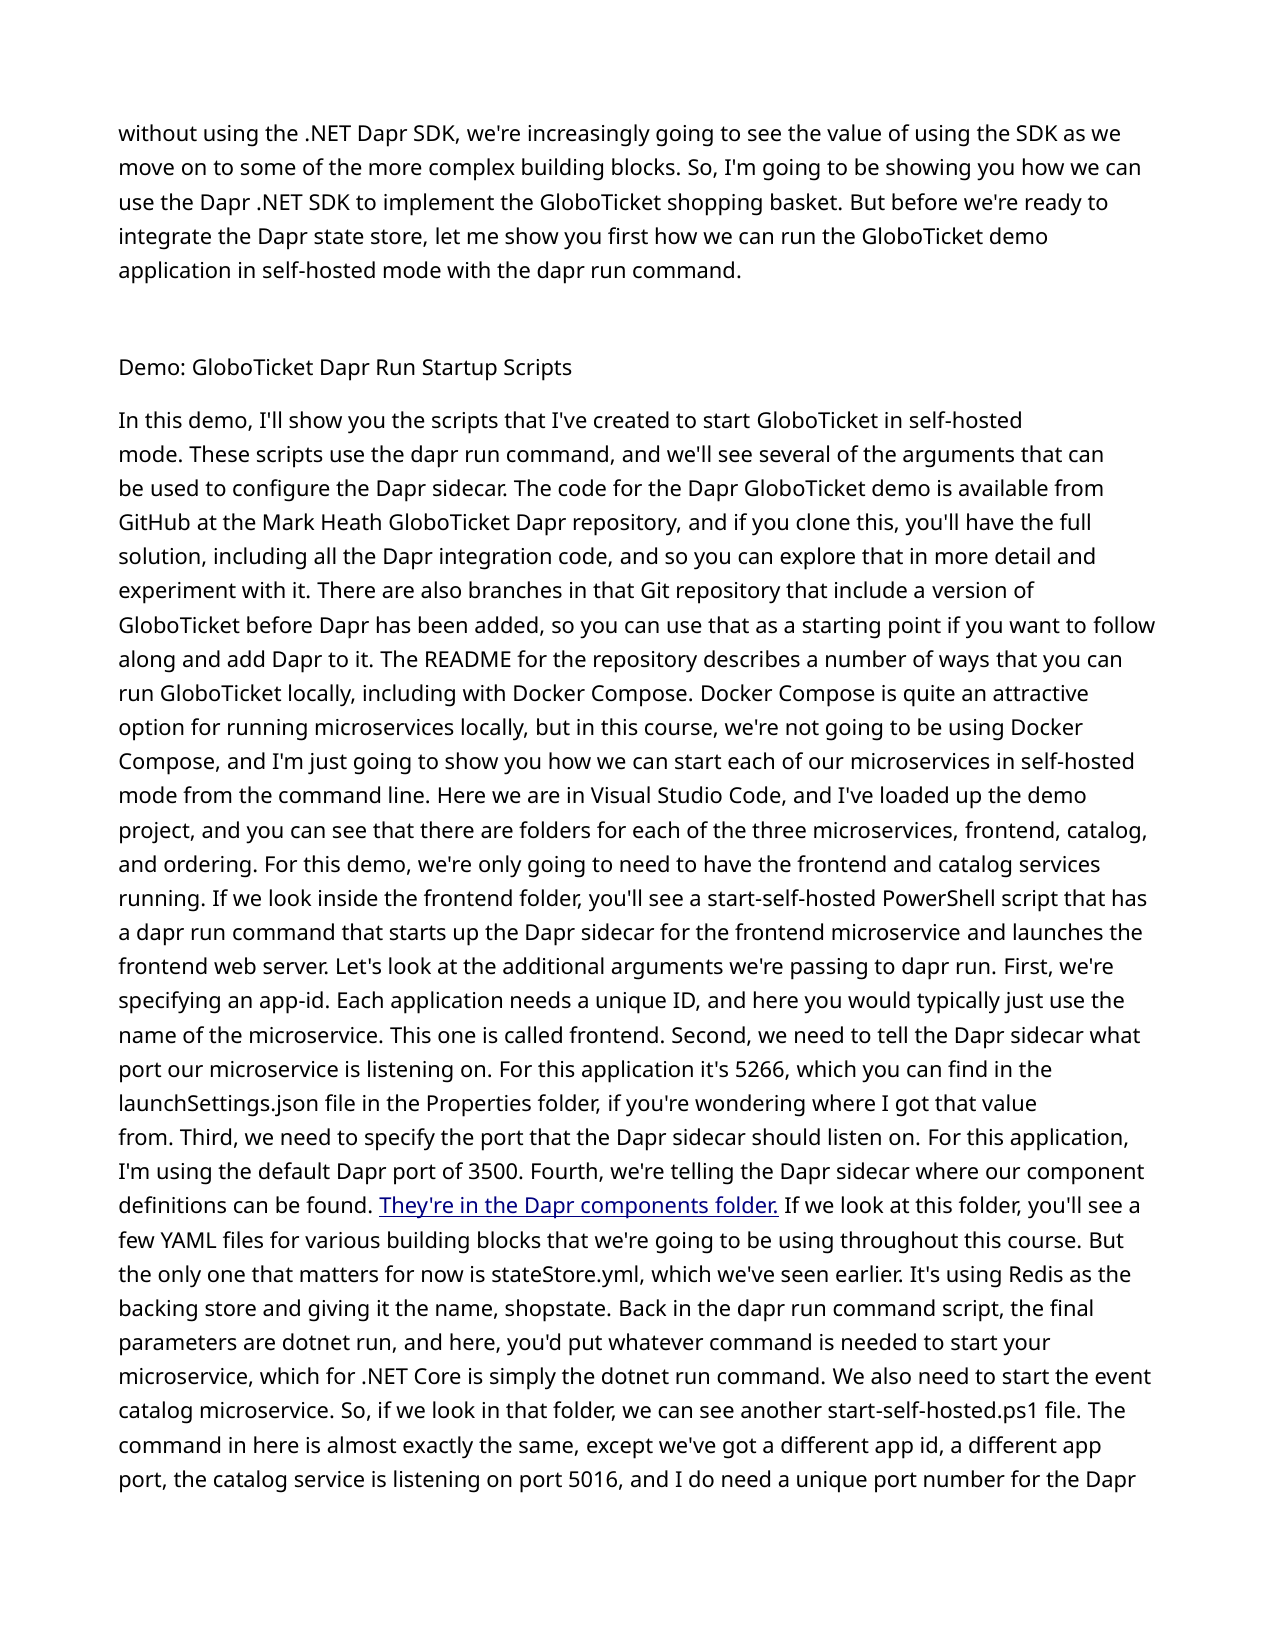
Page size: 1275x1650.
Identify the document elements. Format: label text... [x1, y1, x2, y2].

subtitle Demo: GloboTicket Dapr Run Startup Scripts [118, 351, 1157, 381]
text In this demo, I'll show you the scripts that I've created to start GloboTicket in self‑hosted mode. These scripts use the dapr run command, and we'll see several of the arguments that can be used to configure the Dapr sidecar. The code for the Dapr GloboTicket demo is available from GitHub at the Mark Heath GloboTicket Dapr repository, and if you clone this, you'll have the full solution, including all the Dapr integration code, and so you can explore that in more detail and experiment with it. There are also branches in that Git repository that include a version of GloboTicket before Dapr has been added, so you can use that as a starting point if you want to follow along and add Dapr to it. The README for the repository describes a number of ways that you can run GloboTicket locally, including with Docker Compose. Docker Compose is quite an attractive option for running microservices locally, but in this course, we're not going to be using Docker Compose, and I'm just going to show you how we can start each of our microservices in self‑hosted mode from the command line. Here we are in Visual Studio Code, and I've loaded up the demo project, and you can see that there are folders for each of the three microservices, frontend, catalog, and ordering. For this demo, we're only going to need to have the frontend and catalog services running. If we look inside the frontend folder, you'll see a start‑self‑hosted PowerShell script that has a dapr run command that starts up the Dapr sidecar for the frontend microservice and launches the frontend web server. Let's look at the additional arguments we're passing to dapr run. First, we're specifying an app‑id. Each application needs a unique ID, and here you would typically just use the name of the microservice. This one is called frontend. Second, we need to tell the Dapr sidecar what port our microservice is listening on. For this application it's 5266, which you can find in the launchSettings.json file in the Properties folder, if you're wondering where I got that value from. Third, we need to specify the port that the Dapr sidecar should listen on. For this application, I'm using the default Dapr port of 3500. Fourth, we're telling the Dapr sidecar where our component definitions can be found. They're in the Dapr components folder. If we look at this folder, you'll see a few YAML files for various building blocks that we're going to be using throughout this course. But the only one that matters for now is stateStore.yml, which we've seen earlier. It's using Redis as the backing store and giving it the name, shopstate. Back in the dapr run command script, the final parameters are dotnet run, and here, you'd put whatever command is needed to start your microservice, which for .NET Core is simply the dotnet run command. We also need to start the event catalog microservice. So, if we look in that folder, we can see another start‑self‑hosted.ps1 file. The command in here is almost exactly the same, except we've got a different app id, a different app port, the catalog service is listening on port 5016, and I do need a unique port number for the Dapr [118, 405, 1157, 1494]
text without using the .NET Dapr SDK, we're increasingly going to see the value of using the SDK as we move on to some of the more complex building blocks. So, I'm going to be showing you how we can use the Dapr .NET SDK to implement the GloboTicket shopping basket. But before we're ready to integrate the Dapr state store, let me show you first how we can run the GloboTicket demo application in self‑hosted mode with the dapr run command. [118, 118, 1157, 284]
